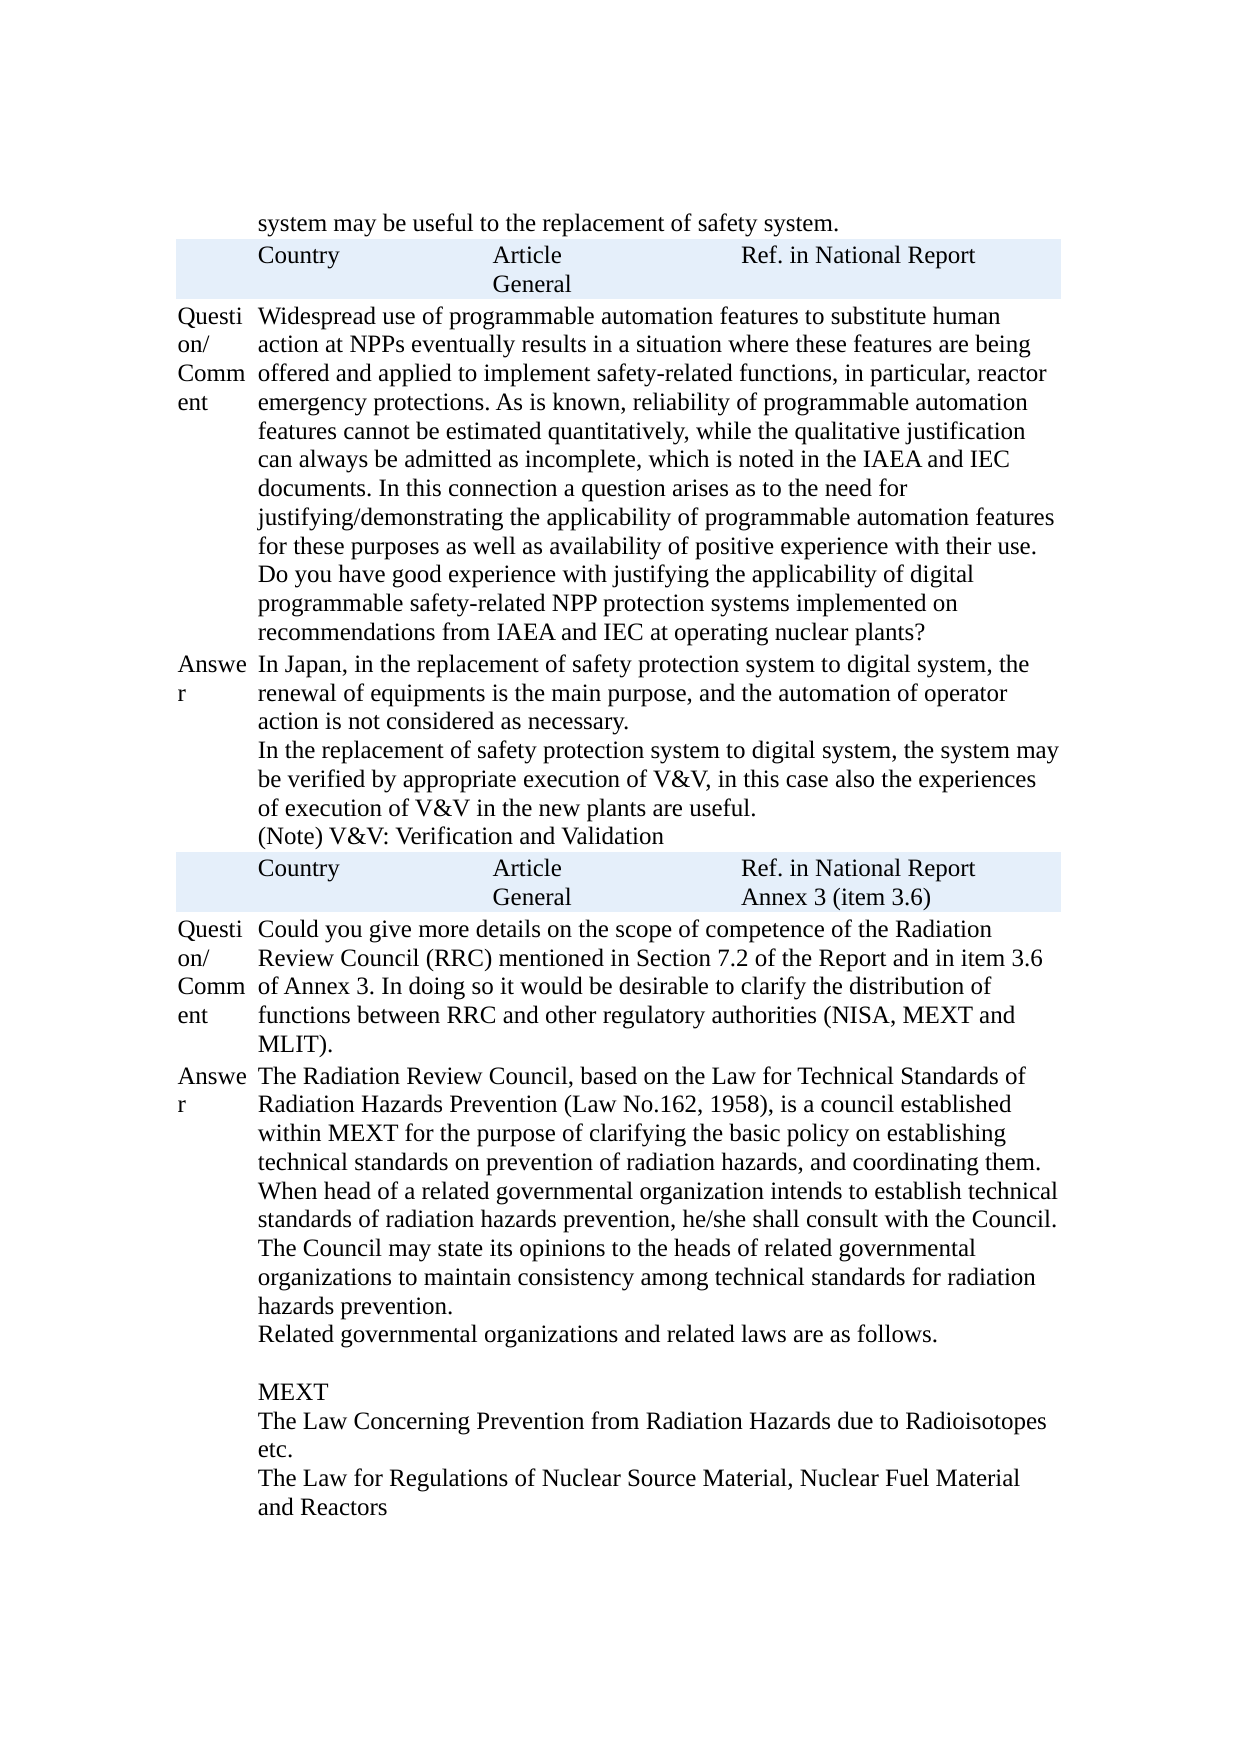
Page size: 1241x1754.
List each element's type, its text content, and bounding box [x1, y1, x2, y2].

table_cell Answer [176, 1059, 256, 1551]
table_cell In Japan, in the replacement of safety protection system to digital system, the renewal of equipments is the main purpose, and the automation of operator action is not considered as necessary. In the replacement of safety protection system to digital system, the system may be verified by appropriate execution of V&V, in this case also the experiences of execution of V&V in the new plants are useful. (Note) V&V: Verification and Validation [256, 648, 1061, 852]
table_cell Answer [176, 648, 256, 852]
table_cell Ref. in National Report Annex 3 (item 3.6) [739, 852, 1061, 912]
table_cell Article General [491, 852, 739, 912]
table_cell [176, 207, 256, 239]
table_cell Question/ Comment [176, 913, 256, 1059]
table_cell Article General [491, 239, 739, 299]
table_cell Country [256, 852, 491, 912]
table_cell system may be useful to the replacement of safety system. [256, 207, 1061, 239]
table_cell Country [256, 239, 491, 299]
table_cell Ref. in National Report [739, 239, 1061, 299]
table_cell The Radiation Review Council, based on the Law for Technical Standards of Radiation Hazards Prevention (Law No.162, 1958), is a council established within MEXT for the purpose of clarifying the basic policy on establishing technical standards on prevention of radiation hazards, and coordinating them. When head of a related governmental organization intends to establish technical standards of radiation hazards prevention, he/she shall consult with the Council. The Council may state its opinions to the heads of related governmental organizations to maintain consistency among technical standards for radiation hazards prevention. Related governmental organizations and related laws are as follows. MEXT The Law Concerning Prevention from Radiation Hazards due to Radioisotopes etc. The Law for Regulations of Nuclear Source Material, Nuclear Fuel Material and Reactors [256, 1059, 1061, 1551]
table_cell [176, 852, 256, 912]
table_cell Question/ Comment [176, 299, 256, 647]
table_cell Could you give more details on the scope of competence of the Radiation Review Council (RRC) mentioned in Section 7.2 of the Report and in item 3.6 of Annex 3. In doing so it would be desirable to clarify the distribution of functions between RRC and other regulatory authorities (NISA, MEXT and MLIT). [256, 913, 1061, 1059]
table_cell Widespread use of programmable automation features to substitute human action at NPPs eventually results in a situation where these features are being offered and applied to implement safety-related functions, in particular, reactor emergency protections. As is known, reliability of programmable automation features cannot be estimated quantitatively, while the qualitative justification can always be admitted as incomplete, which is noted in the IAEA and IEC documents. In this connection a question arises as to the need for justifying/demonstrating the applicability of programmable automation features for these purposes as well as availability of positive experience with their use. Do you have good experience with justifying the applicability of digital programmable safety-related NPP protection systems implemented on recommendations from IAEA and IEC at operating nuclear plants? [256, 299, 1061, 647]
table_cell [176, 239, 256, 299]
